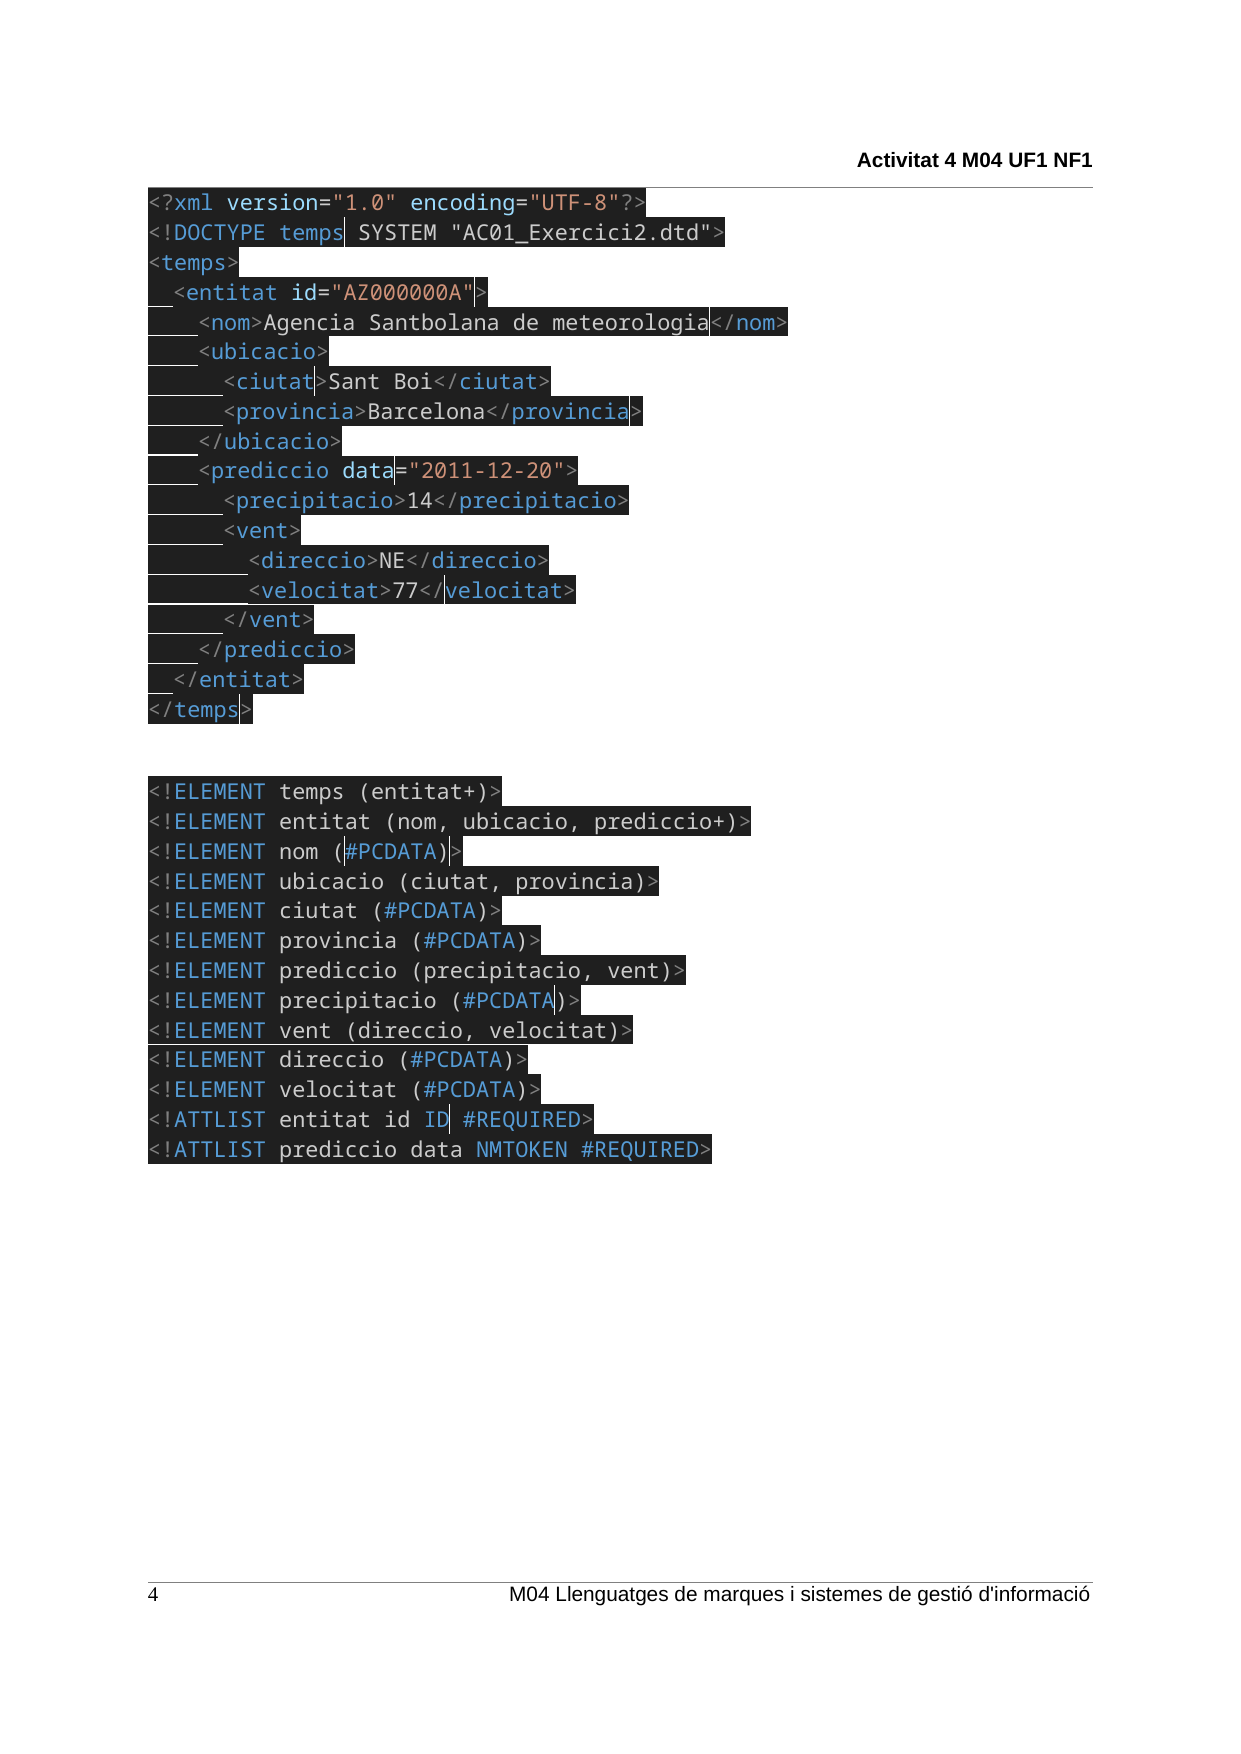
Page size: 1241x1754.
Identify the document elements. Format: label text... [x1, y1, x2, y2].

text <!ATTLIST prediccio data NMTOKEN #REQUIRED> [148, 1134, 1093, 1164]
text <!ELEMENT prediccio (precipitacio, vent)> [148, 955, 1093, 985]
text <prediccio data="2011-12-20"> [148, 456, 1093, 485]
text <velocitat>77</velocitat> [148, 575, 1093, 604]
text <ubicacio> [148, 336, 1093, 366]
text <provincia>Barcelona</provincia> [148, 396, 1093, 426]
text <ciutat>Sant Boi</ciutat> [148, 366, 1093, 396]
text <!ELEMENT provincia (#PCDATA)> [148, 925, 1093, 955]
text <!ELEMENT ciutat (#PCDATA)> [148, 896, 1093, 925]
text <!DOCTYPE temps SYSTEM "AC01_Exercici2.dtd"> [148, 217, 1093, 247]
text <!ELEMENT entitat (nom, ubicacio, prediccio+)> [148, 806, 1093, 836]
text <!ELEMENT direccio (#PCDATA)> [148, 1044, 1093, 1074]
text <entitat id="AZ000000A"> [148, 277, 1093, 307]
text </entitat> [148, 664, 1093, 694]
text <direccio>NE</direccio> [148, 545, 1093, 575]
text </ubicacio> [148, 426, 1093, 456]
text <vent> [148, 515, 1093, 545]
text <!ELEMENT precipitacio (#PCDATA)> [148, 985, 1093, 1015]
text <!ATTLIST entitat id ID #REQUIRED> [148, 1104, 1093, 1134]
text <!ELEMENT nom (#PCDATA)> [148, 836, 1093, 866]
text <nom>Agencia Santbolana de meteorologia</nom> [148, 307, 1093, 336]
text <!ELEMENT temps (entitat+)> [148, 776, 1093, 806]
text <!ELEMENT velocitat (#PCDATA)> [148, 1074, 1093, 1104]
text </vent> [148, 604, 1093, 634]
text <precipitacio>14</precipitacio> [148, 485, 1093, 515]
text <!ELEMENT ubicacio (ciutat, provincia)> [148, 866, 1093, 896]
text <?xml version="1.0" encoding="UTF-8"?> [148, 188, 1093, 217]
text <!ELEMENT vent (direccio, velocitat)> [148, 1015, 1093, 1044]
text </prediccio> [148, 634, 1093, 664]
text <temps> [148, 247, 1093, 277]
text </temps> [148, 694, 1093, 724]
